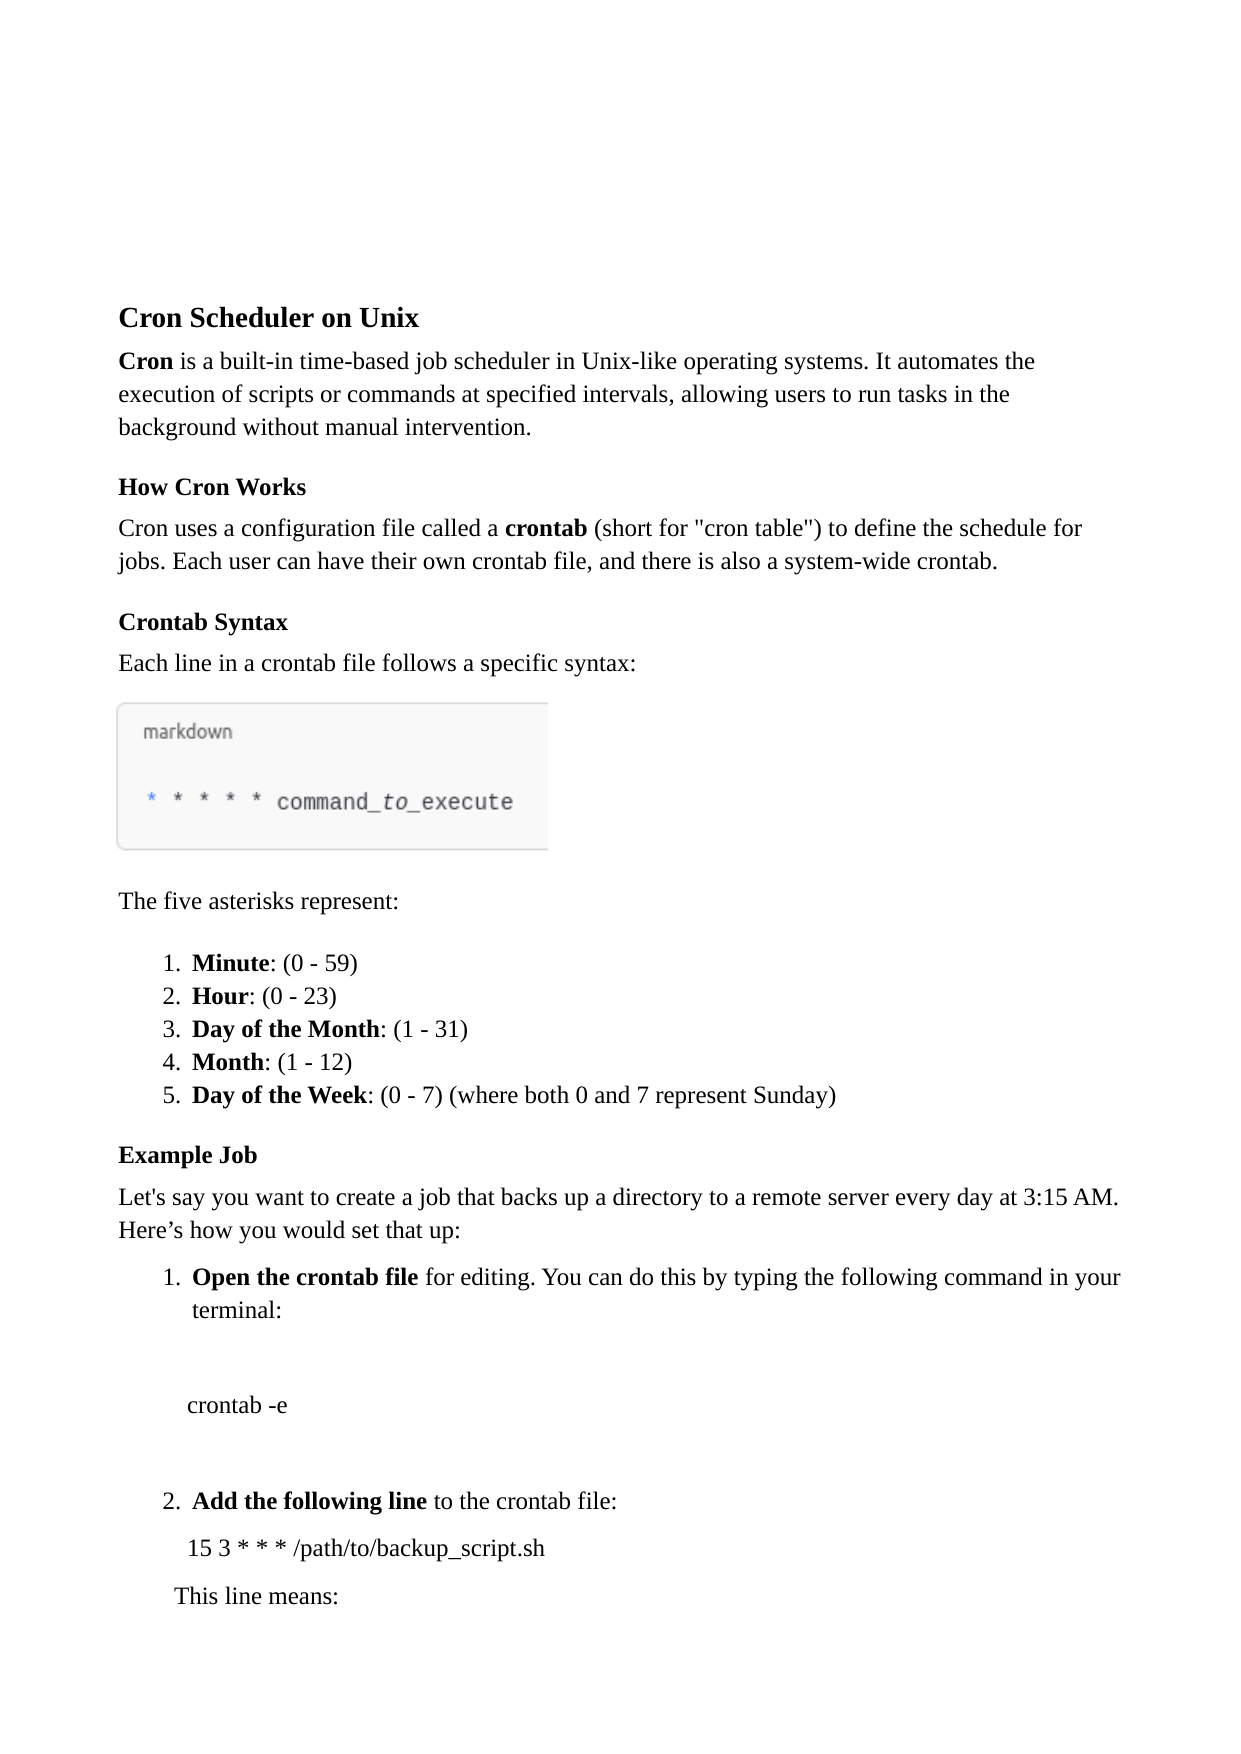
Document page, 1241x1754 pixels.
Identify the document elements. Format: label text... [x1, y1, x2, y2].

text Cron uses a configuration file called a crontab (short for "cron table") to define the schedule for jobs. Each user can have their own crontab file, and there is also a system-wide crontab. [118, 513, 1122, 575]
text Let's say you want to create a job that backs up a directory to a remote server every day at 3:15 AM. Here’s how you would set that up: [118, 1182, 1122, 1243]
subtitle Cron Scheduler on Unix [118, 300, 1122, 333]
text Each line in a crontab file follows a specific syntax: [118, 648, 1122, 677]
list Day of the Month: (1 - 31) [162, 1014, 1122, 1043]
list Hour: (0 - 23) [162, 981, 1122, 1010]
text The five asterisks represent: [118, 886, 1122, 914]
subtitle How Cron Works [118, 472, 1122, 501]
picture [104, 687, 549, 871]
subtitle Crontab Syntax [118, 607, 1122, 635]
list Day of the Week: (0 - 7) (where both 0 and 7 represent Sunday) [162, 1080, 1122, 1109]
text This line means: [118, 1581, 1122, 1610]
list Month: (1 - 12) [162, 1047, 1122, 1076]
list Minute: (0 - 59) [162, 948, 1122, 977]
text crontab -e [118, 1391, 1122, 1419]
list Add the following line to the crontab file: [162, 1486, 1122, 1514]
subtitle Example Job [118, 1141, 1122, 1169]
text 15 3 * * * /path/to/backup_script.sh [118, 1533, 1122, 1562]
text Cron is a built-in time-based job scheduler in Unix-like operating systems. It automates the execution of scripts or commands at specified intervals, allowing users to run tasks in the background without manual intervention. [118, 346, 1122, 441]
list Open the crontab file for editing. You can do this by typing the following command in your terminal: [162, 1262, 1122, 1324]
